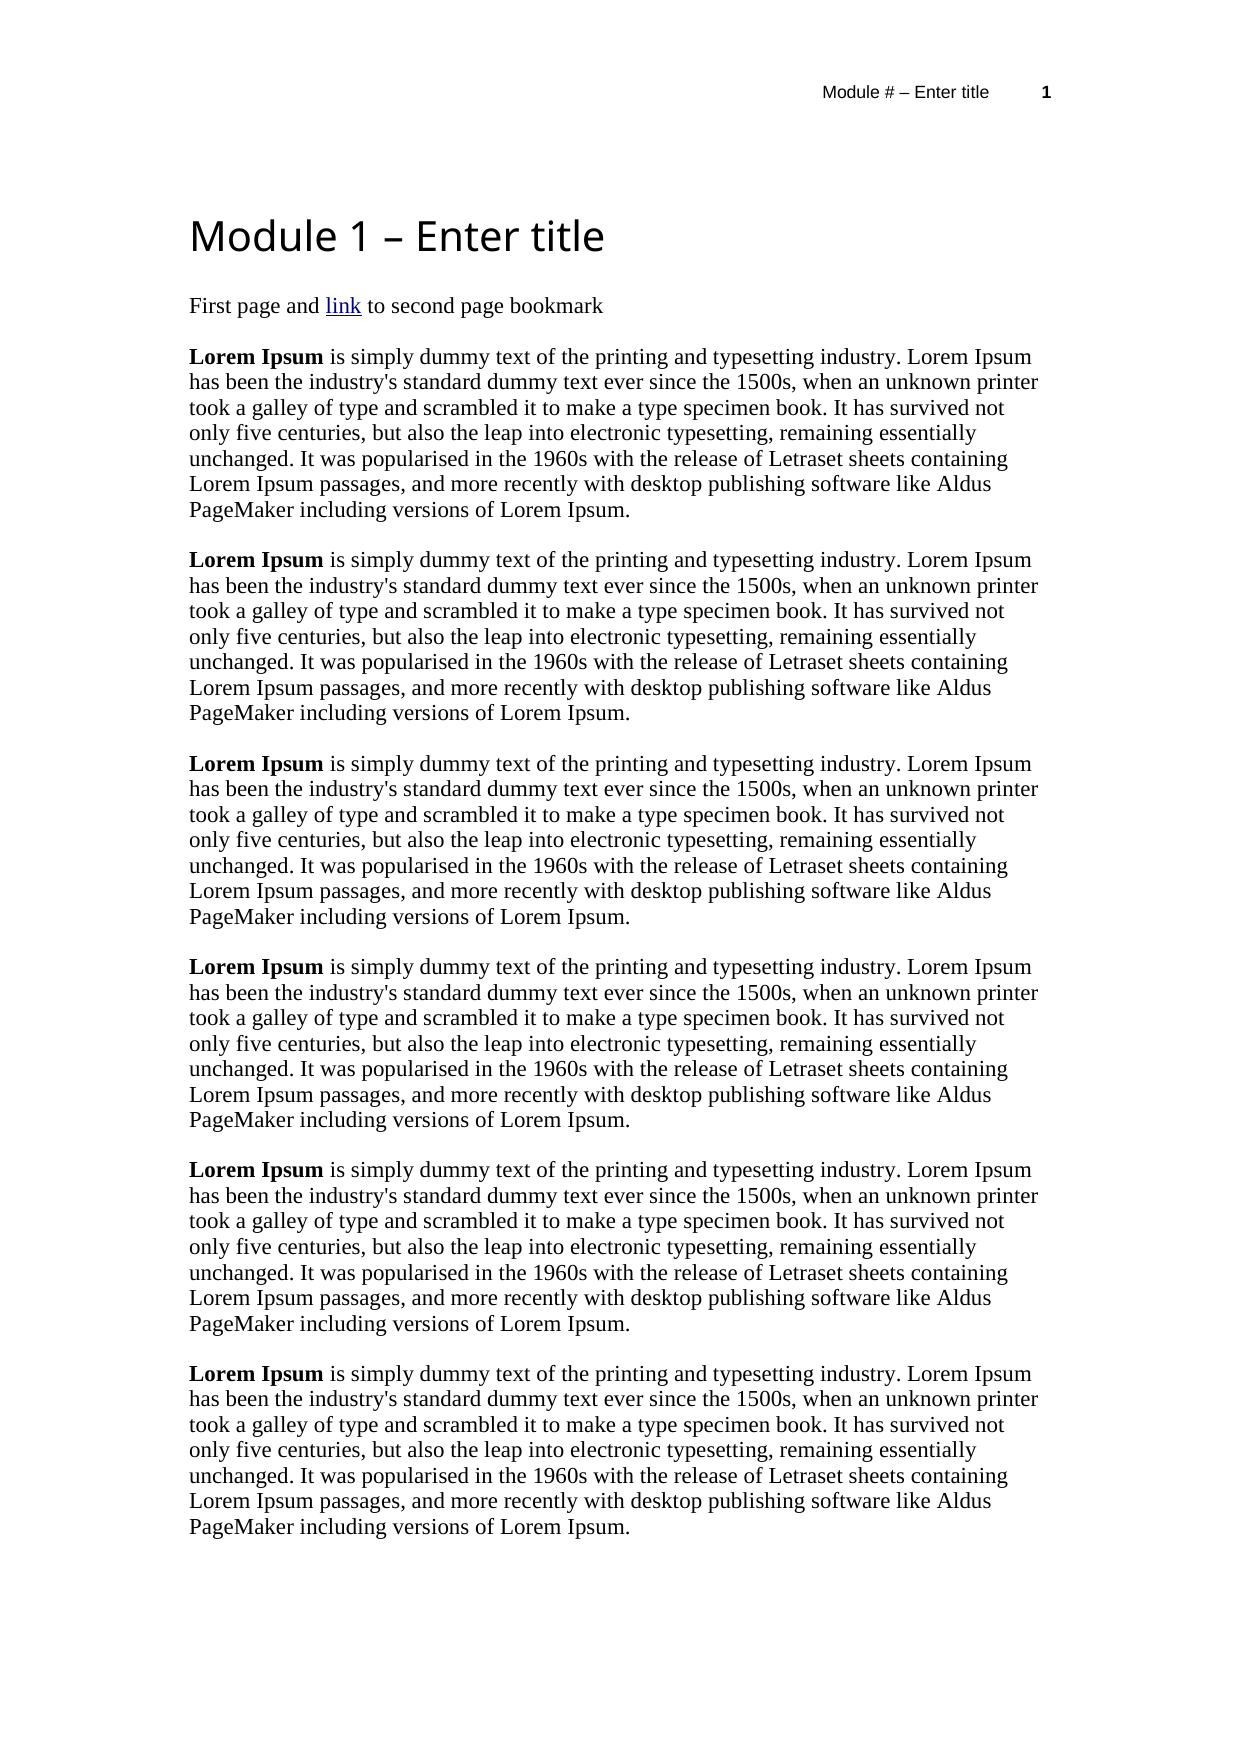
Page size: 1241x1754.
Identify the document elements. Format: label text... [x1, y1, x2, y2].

text Lorem Ipsum is simply dummy text of the printing and typesetting industry. Lorem Ipsum has been the industry's standard dummy text ever since the 1500s, when an unknown printer took a galley of type and scrambled it to make a type specimen book. It has survived not only five centuries, but also the leap into electronic typesetting, remaining essentially unchanged. It was popularised in the 1960s with the release of Letraset sheets containing Lorem Ipsum passages, and more recently with desktop publishing software like Aldus PageMaker including versions of Lorem Ipsum. [189, 547, 1051, 726]
text Lorem Ipsum is simply dummy text of the printing and typesetting industry. Lorem Ipsum has been the industry's standard dummy text ever since the 1500s, when an unknown printer took a galley of type and scrambled it to make a type specimen book. It has survived not only five centuries, but also the leap into electronic typesetting, remaining essentially unchanged. It was popularised in the 1960s with the release of Letraset sheets containing Lorem Ipsum passages, and more recently with desktop publishing software like Aldus PageMaker including versions of Lorem Ipsum. [189, 954, 1051, 1132]
text Lorem Ipsum is simply dummy text of the printing and typesetting industry. Lorem Ipsum has been the industry's standard dummy text ever since the 1500s, when an unknown printer took a galley of type and scrambled it to make a type specimen book. It has survived not only five centuries, but also the leap into electronic typesetting, remaining essentially unchanged. It was popularised in the 1960s with the release of Letraset sheets containing Lorem Ipsum passages, and more recently with desktop publishing software like Aldus PageMaker including versions of Lorem Ipsum. [189, 343, 1051, 522]
text First page and link to second page bookmark [189, 293, 1051, 319]
title Enter title [189, 207, 1051, 264]
text Lorem Ipsum is simply dummy text of the printing and typesetting industry. Lorem Ipsum has been the industry's standard dummy text ever since the 1500s, when an unknown printer took a galley of type and scrambled it to make a type specimen book. It has survived not only five centuries, but also the leap into electronic typesetting, remaining essentially unchanged. It was popularised in the 1960s with the release of Letraset sheets containing Lorem Ipsum passages, and more recently with desktop publishing software like Aldus PageMaker including versions of Lorem Ipsum. [189, 1361, 1051, 1539]
text Lorem Ipsum is simply dummy text of the printing and typesetting industry. Lorem Ipsum has been the industry's standard dummy text ever since the 1500s, when an unknown printer took a galley of type and scrambled it to make a type specimen book. It has survived not only five centuries, but also the leap into electronic typesetting, remaining essentially unchanged. It was popularised in the 1960s with the release of Letraset sheets containing Lorem Ipsum passages, and more recently with desktop publishing software like Aldus PageMaker including versions of Lorem Ipsum. [189, 1157, 1051, 1336]
text Lorem Ipsum is simply dummy text of the printing and typesetting industry. Lorem Ipsum has been the industry's standard dummy text ever since the 1500s, when an unknown printer took a galley of type and scrambled it to make a type specimen book. It has survived not only five centuries, but also the leap into electronic typesetting, remaining essentially unchanged. It was popularised in the 1960s with the release of Letraset sheets containing Lorem Ipsum passages, and more recently with desktop publishing software like Aldus PageMaker including versions of Lorem Ipsum. [189, 750, 1051, 929]
